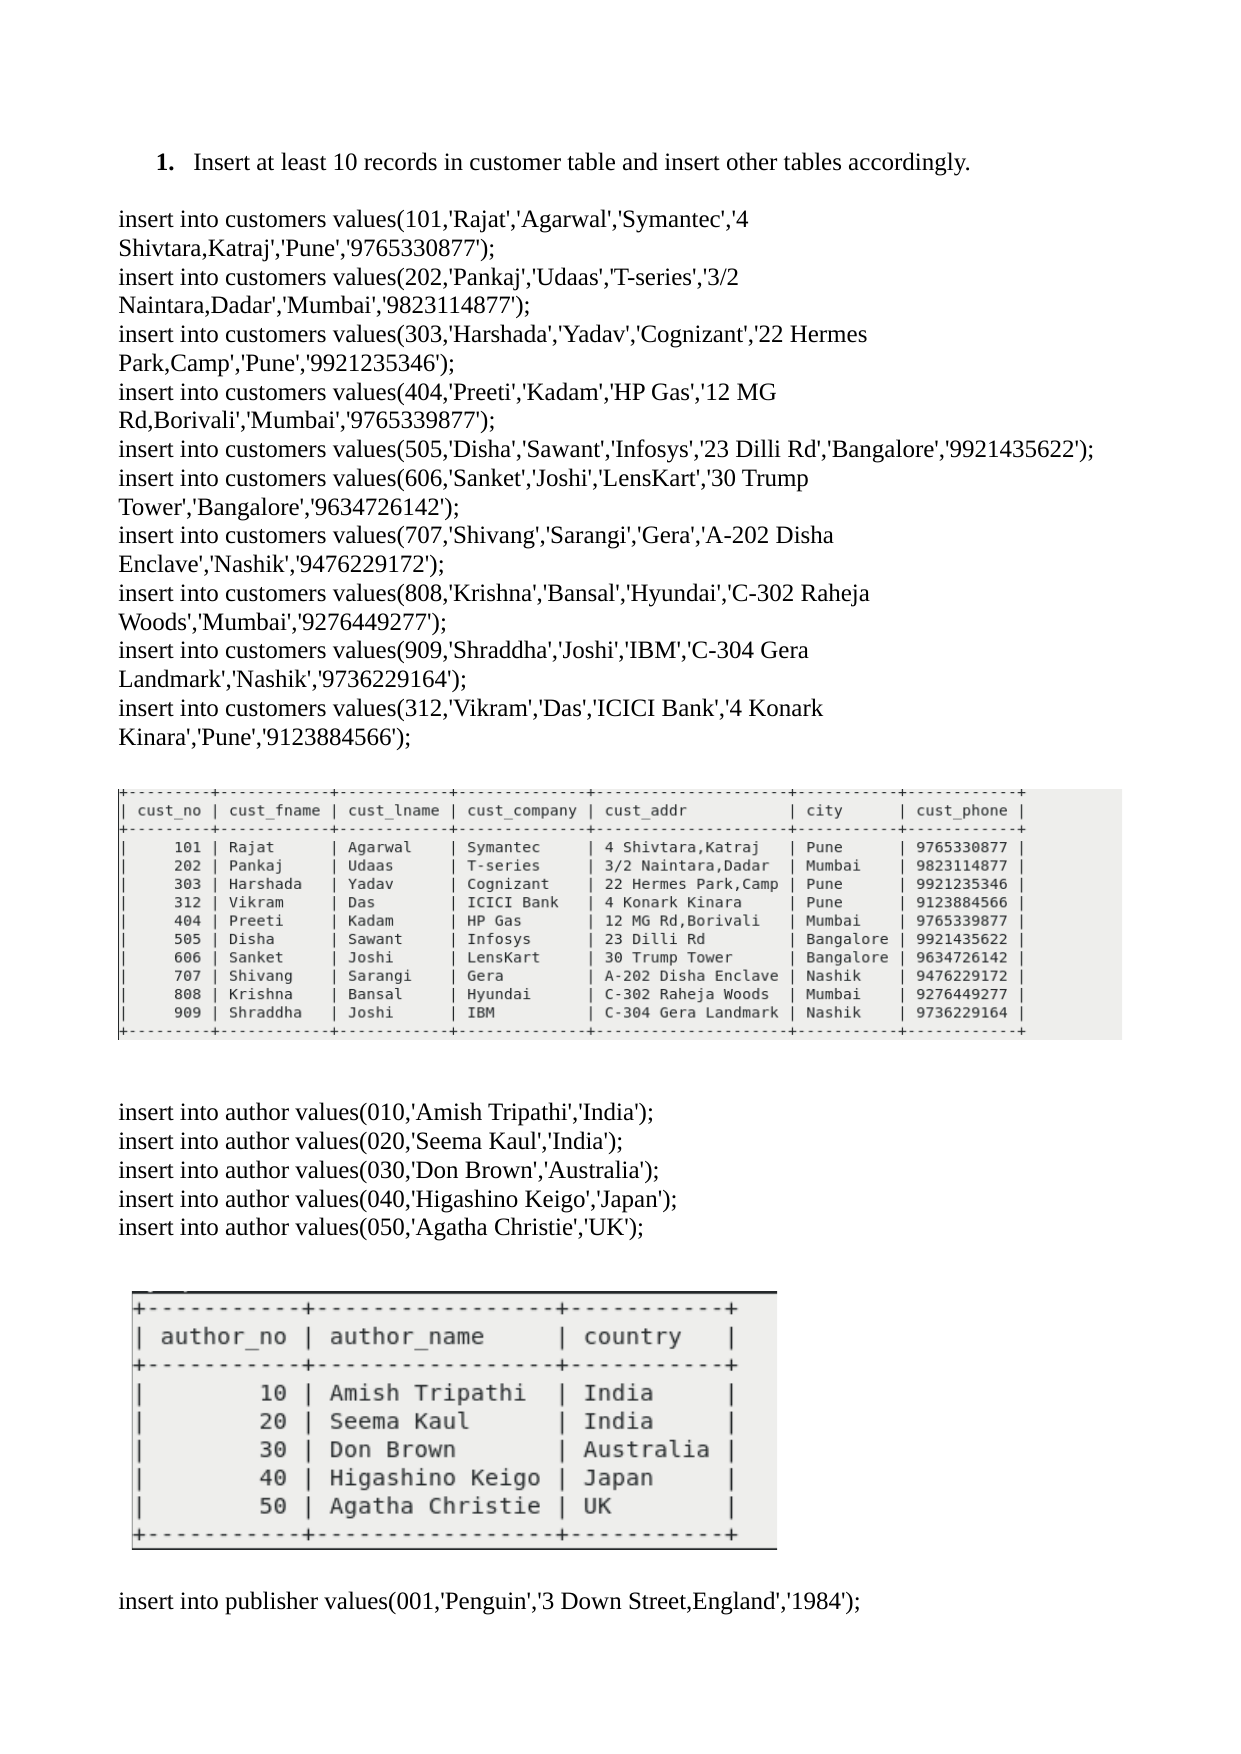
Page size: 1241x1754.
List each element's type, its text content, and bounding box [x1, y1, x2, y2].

picture [118, 789, 1123, 1040]
text insert into customers values(606,'Sanket','Joshi','LensKart','30 Trump Tower','Bangalore','9634726142'); [118, 463, 1122, 521]
text insert into customers values(505,'Disha','Sawant','Infosys','23 Dilli Rd','Bangalore','9921435622'); [118, 434, 1122, 463]
text insert into author values(050,'Agatha Christie','UK'); [118, 1212, 1122, 1241]
text insert into author values(040,'Higashino Keigo','Japan'); [118, 1184, 1122, 1212]
picture [131, 1291, 778, 1550]
text insert into author values(010,'Amish Tripathi','India'); [118, 1097, 1122, 1126]
text insert into publisher values(001,'Penguin','3 Down Street,England','1984'); [118, 1586, 1122, 1615]
text insert into customers values(404,'Preeti','Kadam','HP Gas','12 MG Rd,Borivali','Mumbai','9765339877'); [118, 377, 1122, 434]
text insert into customers values(808,'Krishna','Bansal','Hyundai','C-302 Raheja Woods','Mumbai','9276449277'); [118, 578, 1122, 636]
text insert into author values(020,'Seema Kaul','India'); [118, 1126, 1122, 1155]
text insert into customers values(101,'Rajat','Agarwal','Symantec','4 Shivtara,Katraj','Pune','9765330877'); [118, 204, 1122, 262]
list Insert at least 10 records in customer table and insert other tables accordingly. [156, 147, 1122, 176]
text insert into customers values(202,'Pankaj','Udaas','T-series','3/2 Naintara,Dadar','Mumbai','9823114877'); [118, 262, 1122, 319]
text insert into customers values(707,'Shivang','Sarangi','Gera','A-202 Disha Enclave','Nashik','9476229172'); [118, 521, 1122, 578]
text insert into author values(030,'Don Brown','Australia'); [118, 1155, 1122, 1184]
text insert into customers values(312,'Vikram','Das','ICICI Bank','4 Konark Kinara','Pune','9123884566'); [118, 693, 1122, 751]
text insert into customers values(303,'Harshada','Yadav','Cognizant','22 Hermes Park,Camp','Pune','9921235346'); [118, 319, 1122, 377]
text insert into customers values(909,'Shraddha','Joshi','IBM','C-304 Gera Landmark','Nashik','9736229164'); [118, 636, 1122, 693]
